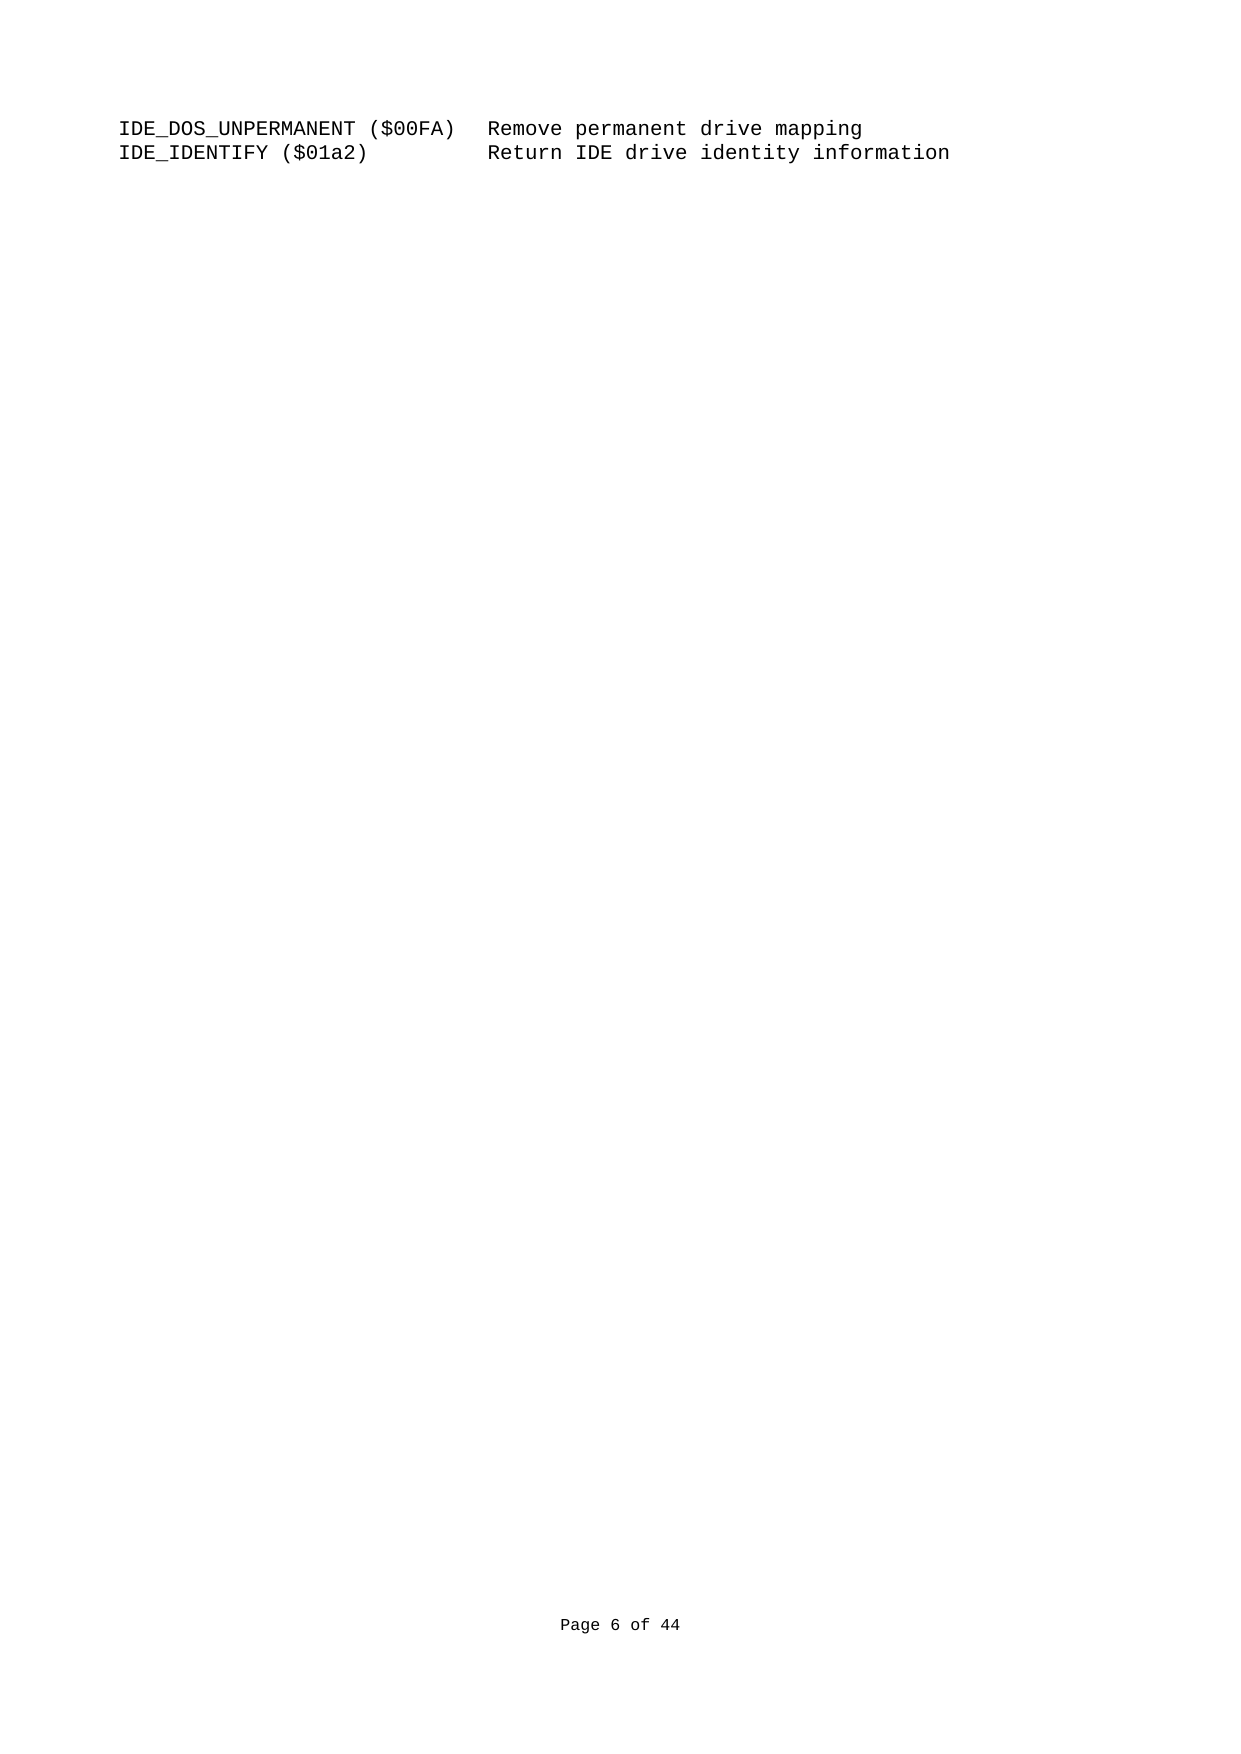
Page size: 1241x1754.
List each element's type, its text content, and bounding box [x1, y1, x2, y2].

text IDE_IDENTIFY ($01a2) Return IDE drive identity information [118, 142, 1122, 165]
text IDE_DOS_UNPERMANENT ($00FA) Remove permanent drive mapping [118, 118, 1122, 142]
